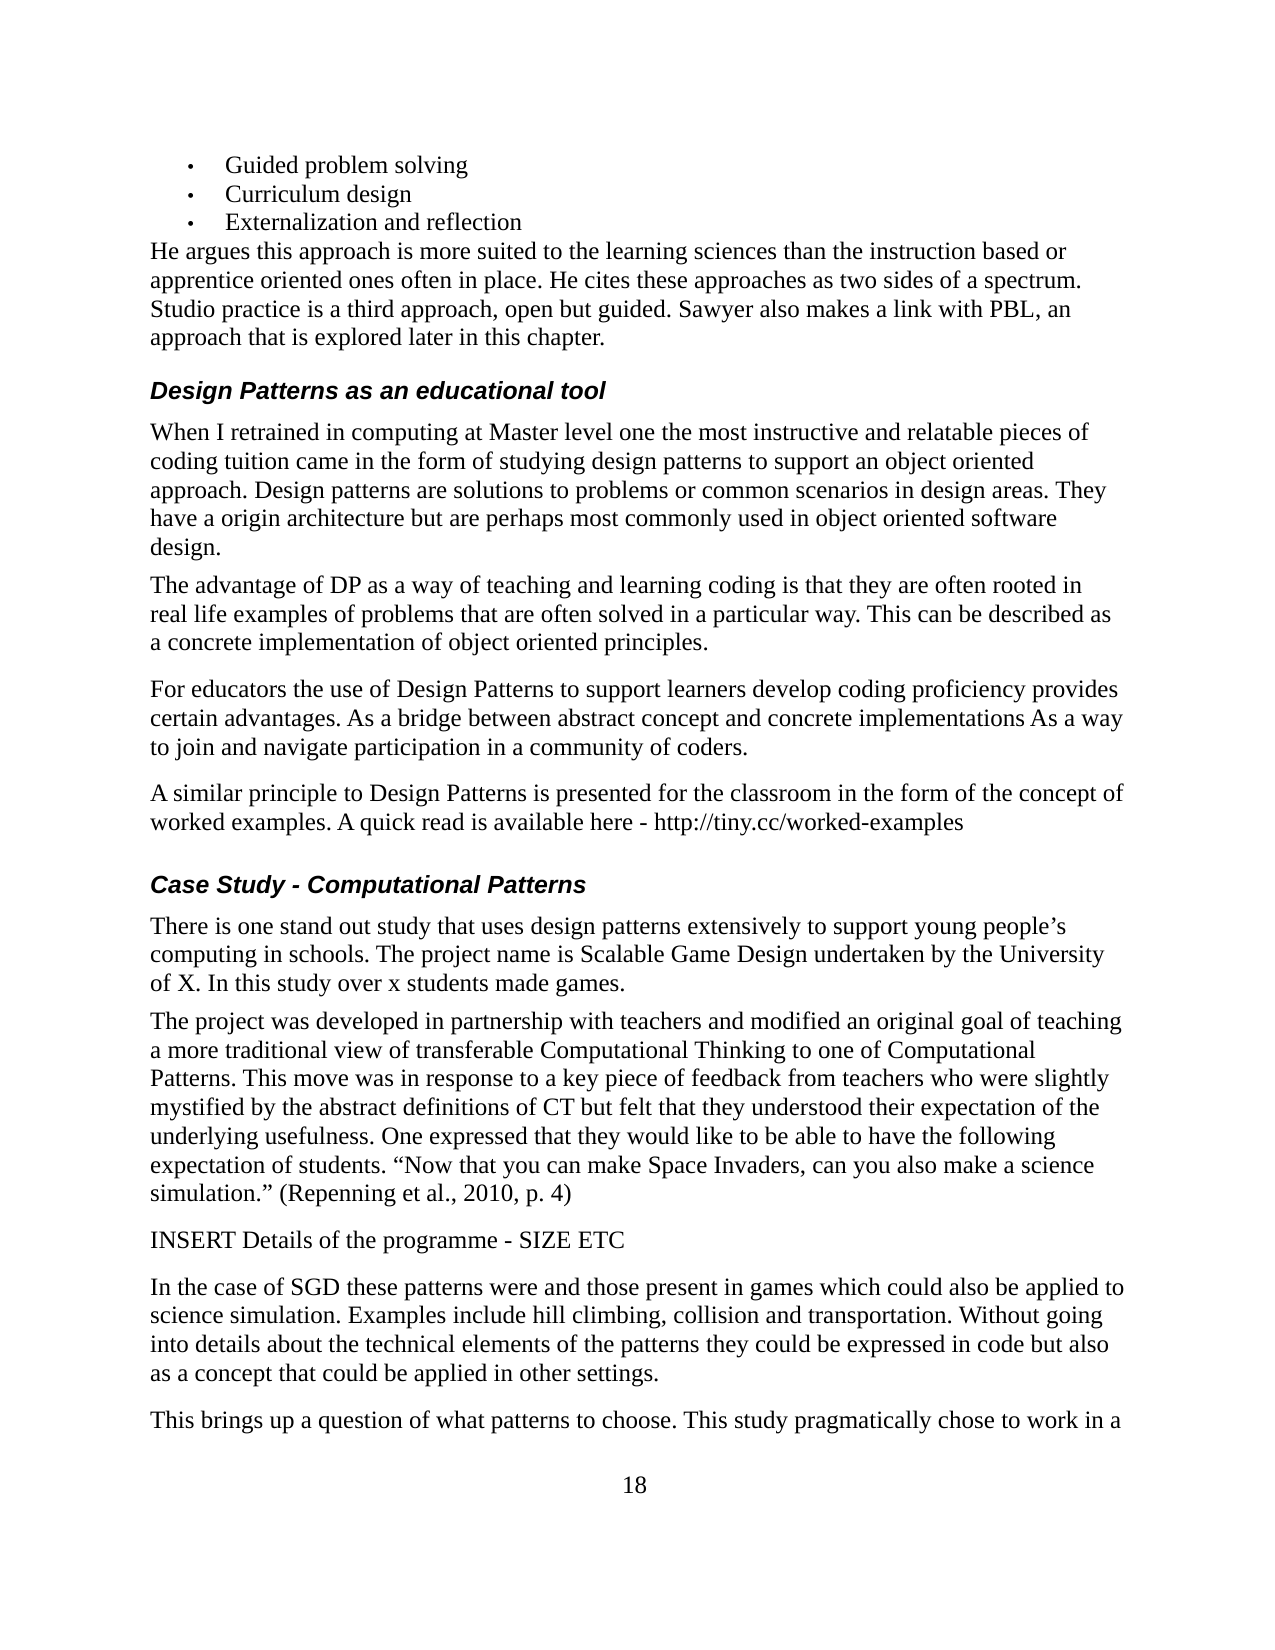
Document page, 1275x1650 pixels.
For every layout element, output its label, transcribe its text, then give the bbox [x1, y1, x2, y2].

text In the case of SGD these patterns were and those present in games which could also be applied to science simulation. Examples include hill climbing, collision and transportation. Without going into details about the technical elements of the patterns they could be expressed in code but also as a concept that could be applied in other settings. [150, 1272, 1125, 1387]
text INSERT Details of the programme - SIZE ETC [150, 1225, 1125, 1254]
subtitle Case Study - Computational Patterns [150, 870, 1125, 898]
text This brings up a question of what patterns to choose. This study pragmatically chose to work in a [150, 1405, 1125, 1433]
text There is one stand out study that uses design patterns extensively to support young people’s computing in schools. The project name is Scalable Game Design undertaken by the University of X. In this study over x students made games. [150, 911, 1125, 997]
text The advantage of DP as a way of teaching and learning coding is that they are often rooted in real life examples of problems that are often solved in a particular way. This can be described as a concrete implementation of object oriented principles. [150, 570, 1125, 656]
text A similar principle to Design Patterns is presented for the classroom in the form of the concept of worked examples. A quick read is available here - http://tiny.cc/worked-examples [150, 778, 1125, 836]
list Externalization and reflection [187, 207, 1125, 236]
list Curriculum design [187, 179, 1125, 207]
text For educators the use of Design Patterns to support learners develop coding proficiency provides certain advantages. As a bridge between abstract concept and concrete implementations As a way to join and navigate participation in a community of coders. [150, 674, 1125, 760]
subtitle Design Patterns as an educational tool [150, 376, 1125, 405]
text When I retrained in computing at Master level one the most instructive and relatable pieces of coding tuition came in the form of studying design patterns to support an object oriented approach. Design patterns are solutions to problems or common scenarios in design areas. They have a origin architecture but are perhaps most commonly used in object oriented software design. [150, 417, 1125, 561]
list Guided problem solving [187, 150, 1125, 179]
text He argues this approach is more suited to the learning sciences than the instruction based or apprentice oriented ones often in place. He cites these approaches as two sides of a spectrum. Studio practice is a third approach, open but guided. Sawyer also makes a link with PBL, an approach that is explored later in this chapter. [150, 236, 1125, 351]
text The project was developed in partnership with teachers and modified an original goal of teaching a more traditional view of transferable Computational Thinking to one of Computational Patterns. This move was in response to a key piece of feedback from teachers who were slightly mystified by the abstract definitions of CT but felt that they understood their expectation of the underlying usefulness. One expressed that they would like to be able to have the following expectation of students. “Now that you can make Space Invaders, can you also make a science simulation.” (Repenning et al., 2010, p. 4) [150, 1006, 1125, 1207]
